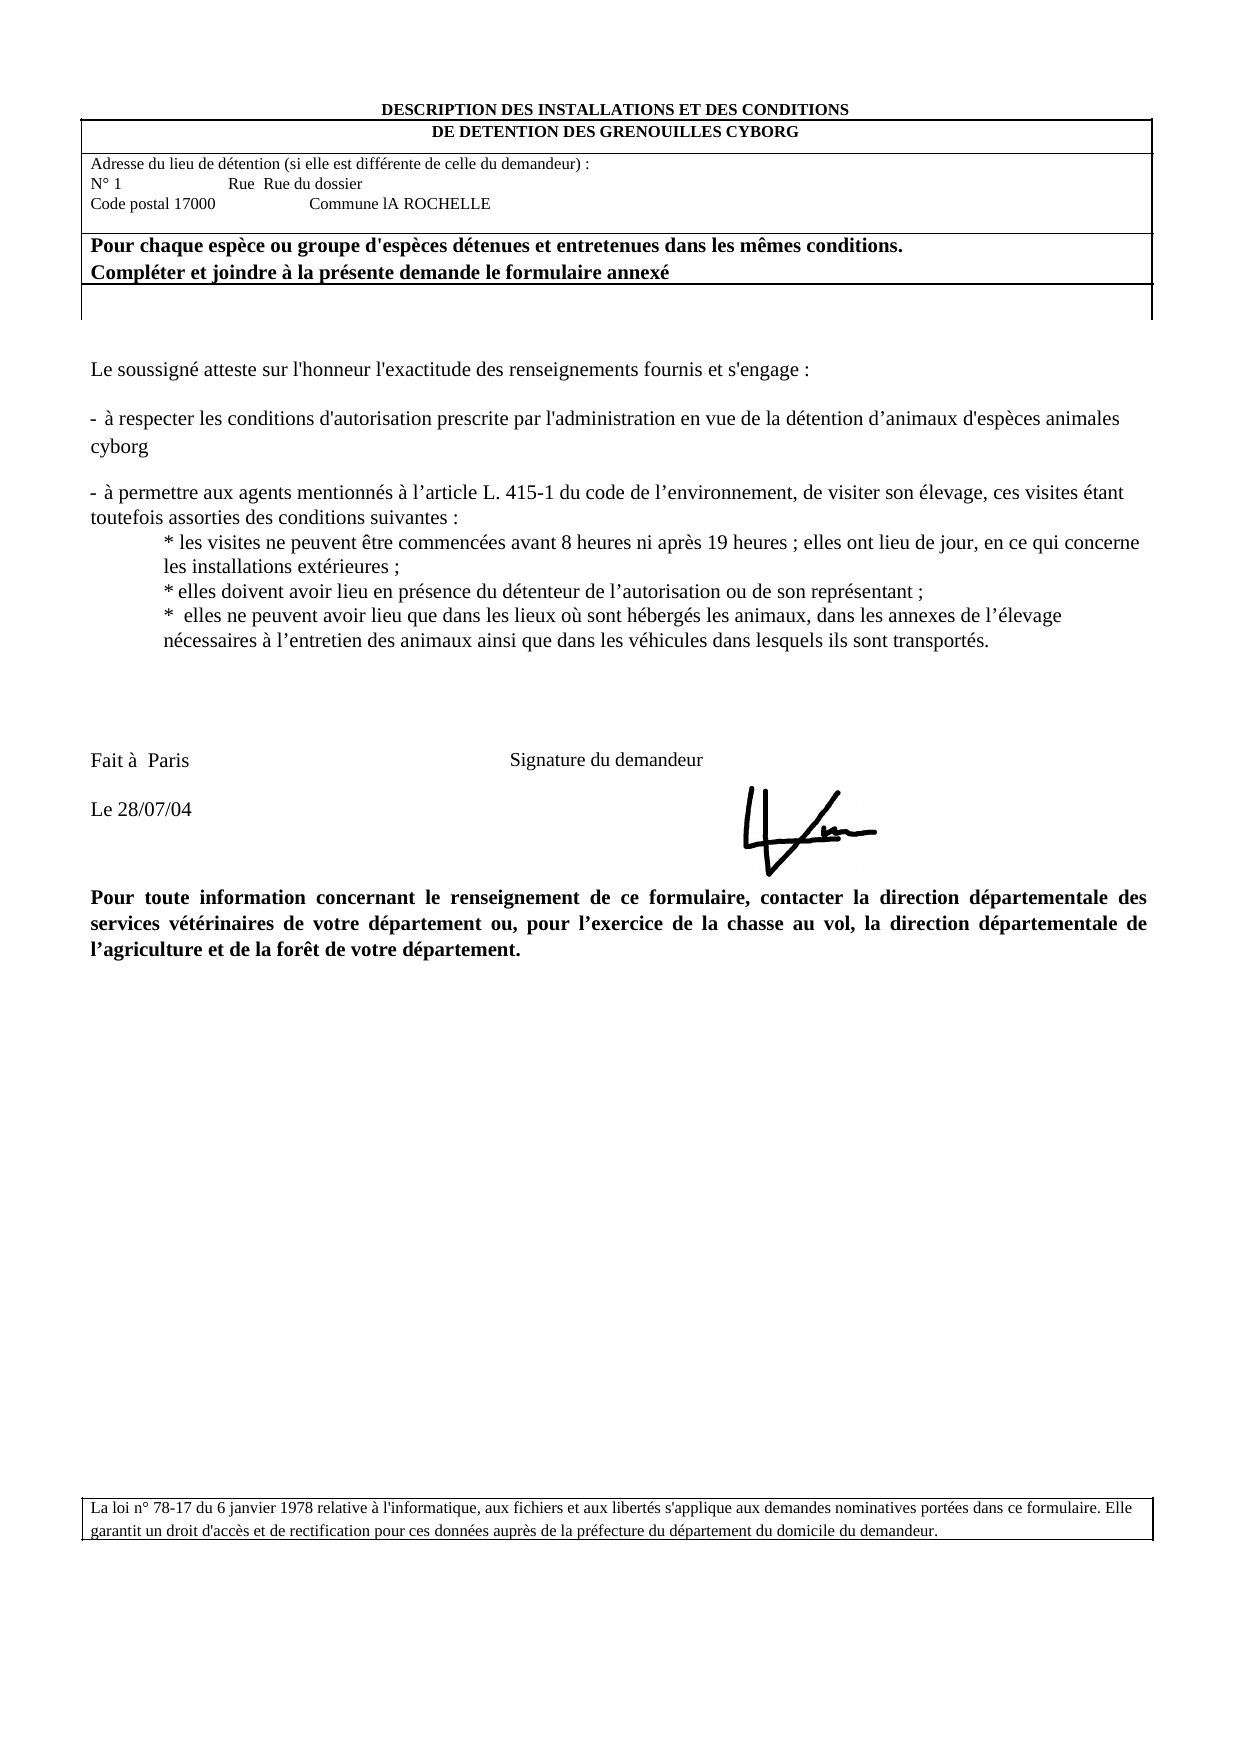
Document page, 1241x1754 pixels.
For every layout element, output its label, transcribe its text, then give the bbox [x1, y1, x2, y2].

text Le soussigné atteste sur l'honneur l'exactitude des renseignements fournis et s'engage : [90, 357, 1148, 381]
text [890, 797, 1148, 821]
list les visites ne peuvent être commencées avant 8 heures ni après 19 heures ; elles ont lieu de jour, en ce qui concerne les installations extérieures ; [163, 530, 1140, 578]
text DE DETENTION DES GRENOUILLES CYBORG [89, 122, 1141, 141]
text N° 1 Rue Rue du dossier [90, 174, 1148, 193]
list à permettre aux agents mentionnés à l’article L. 415-1 du code de l’environnement, de visiter son élevage, ces visites étant toutefois assorties des conditions suivantes : [89, 479, 1140, 529]
text La loi n° 78-17 du 6 janvier 1978 relative à l'informatique, aux fichiers et aux libertés s'applique aux demandes nominatives portées dans ce formulaire. Elle garantit un droit d'accès et de rectification pour ces données auprès de la préfecture du département du domicile du demandeur. [90, 1499, 1140, 1539]
text Signature du demandeur [509, 748, 1148, 771]
text DESCRIPTION DES INSTALLATIONS ET DES CONDITIONS [89, 100, 1141, 119]
text Adresse du lieu de détention (si elle est différente de celle du demandeur) : [90, 154, 1148, 173]
text Fait à Paris [90, 748, 466, 772]
picture [725, 775, 890, 878]
list elles ne peuvent avoir lieu que dans les lieux où sont hébergés les animaux, dans les annexes de l’élevage nécessaires à l’entretien des animaux ainsi que dans les véhicules dans lesquels ils sont transportés. [163, 603, 1140, 652]
list elles doivent avoir lieu en présence du détenteur de l’autorisation ou de son représentant ; [163, 579, 1148, 603]
text Compléter et joindre à la présente demande le formulaire annexé [90, 260, 1148, 283]
text Pour toute information concernant le renseignement de ce formulaire, contacter la direction départementale des services vétérinaires de votre département ou, pour l’exercice de la chasse au vol, la direction départementale de l’agriculture et de la forêt de votre département. [90, 885, 1148, 961]
text Le 28/07/04 [90, 797, 725, 821]
text Pour chaque espèce ou groupe d'espèces détenues et entretenues dans les mêmes conditions. [90, 234, 1148, 257]
list à respecter les conditions d'autorisation prescrite par l'administration en vue de la détention d’animaux d'espèces animales cyborg [89, 406, 1140, 458]
text Code postal 17000 Commune lA ROCHELLE [90, 193, 1148, 213]
